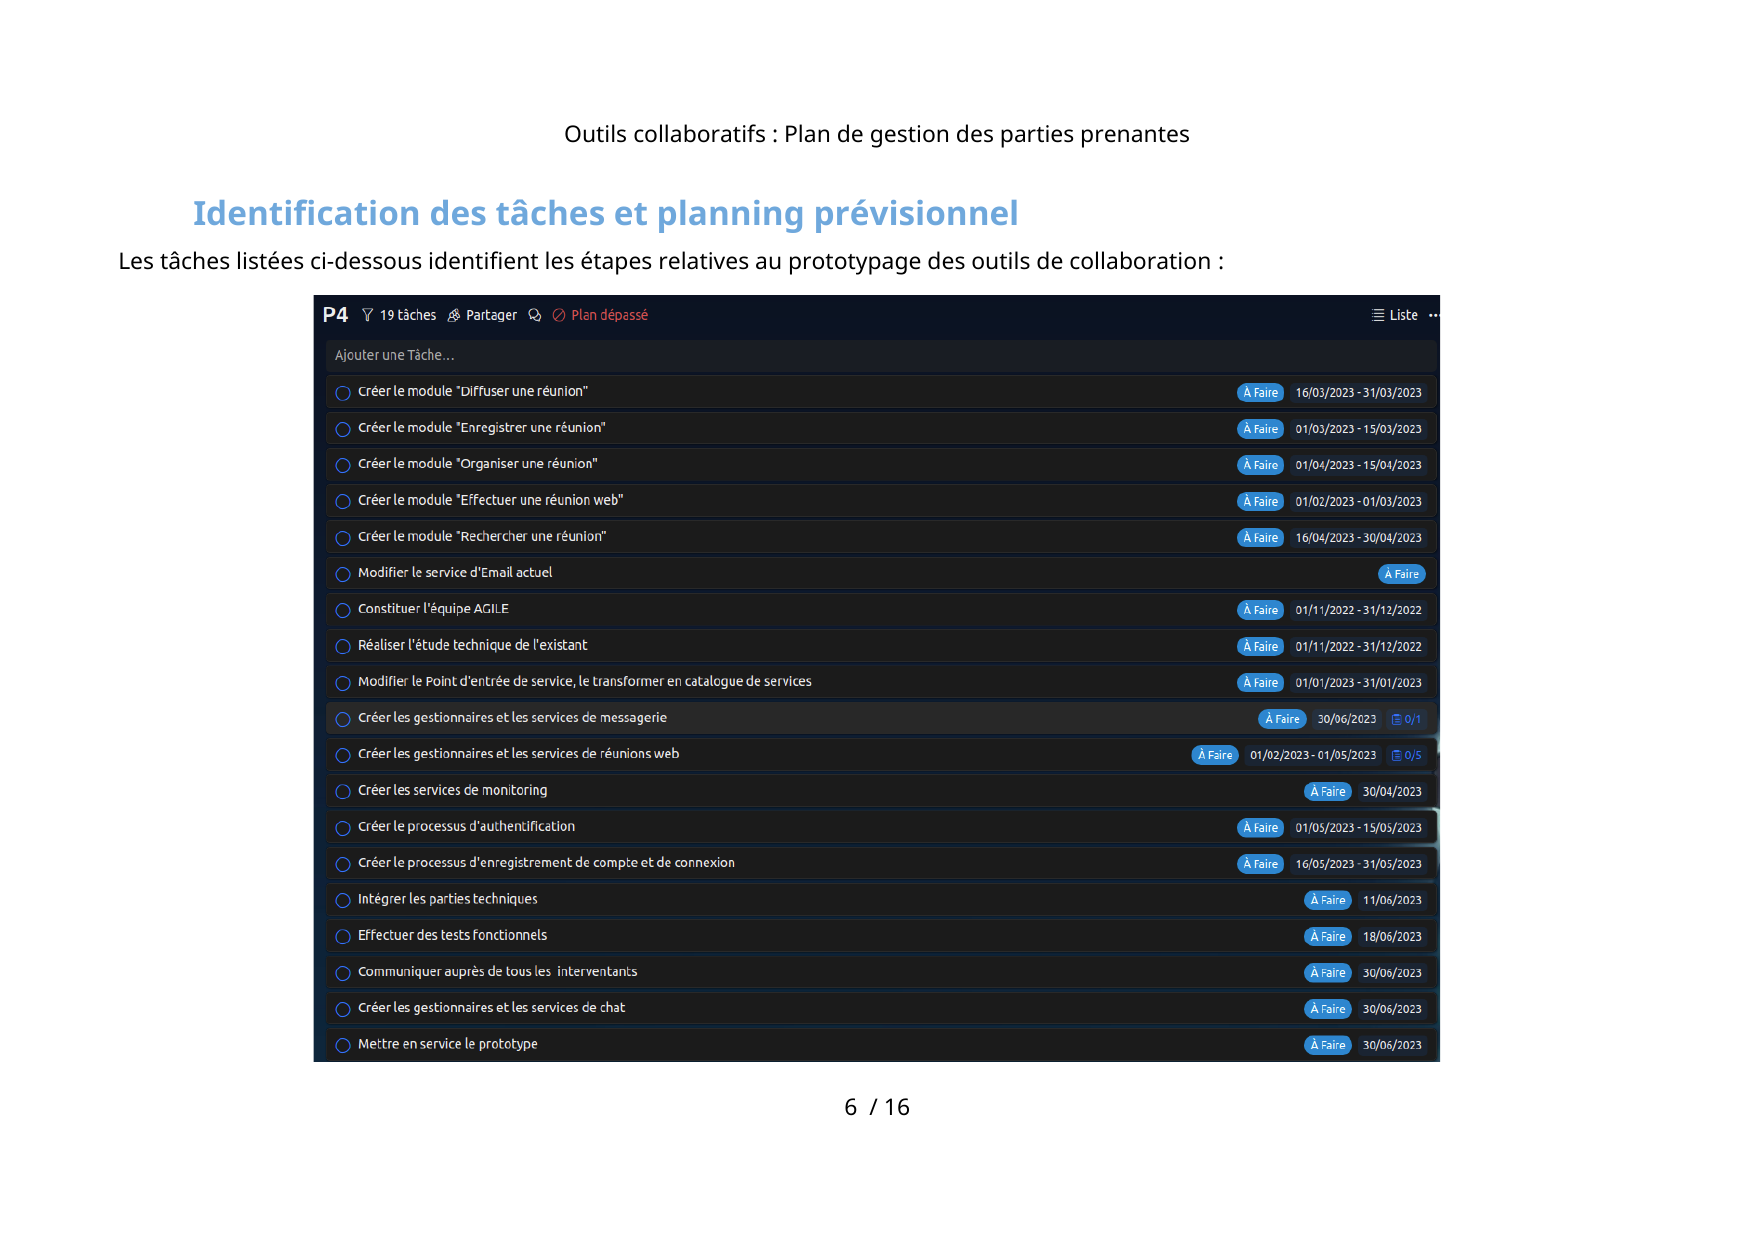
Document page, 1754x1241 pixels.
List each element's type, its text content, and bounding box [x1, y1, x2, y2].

text Les tâches listées ci-dessous identifient les étapes relatives au prototypage des outils de collaboration : [118, 245, 1636, 276]
picture [313, 295, 1441, 1062]
subtitle Identification des tâches et planning prévisionnel [193, 189, 1636, 235]
